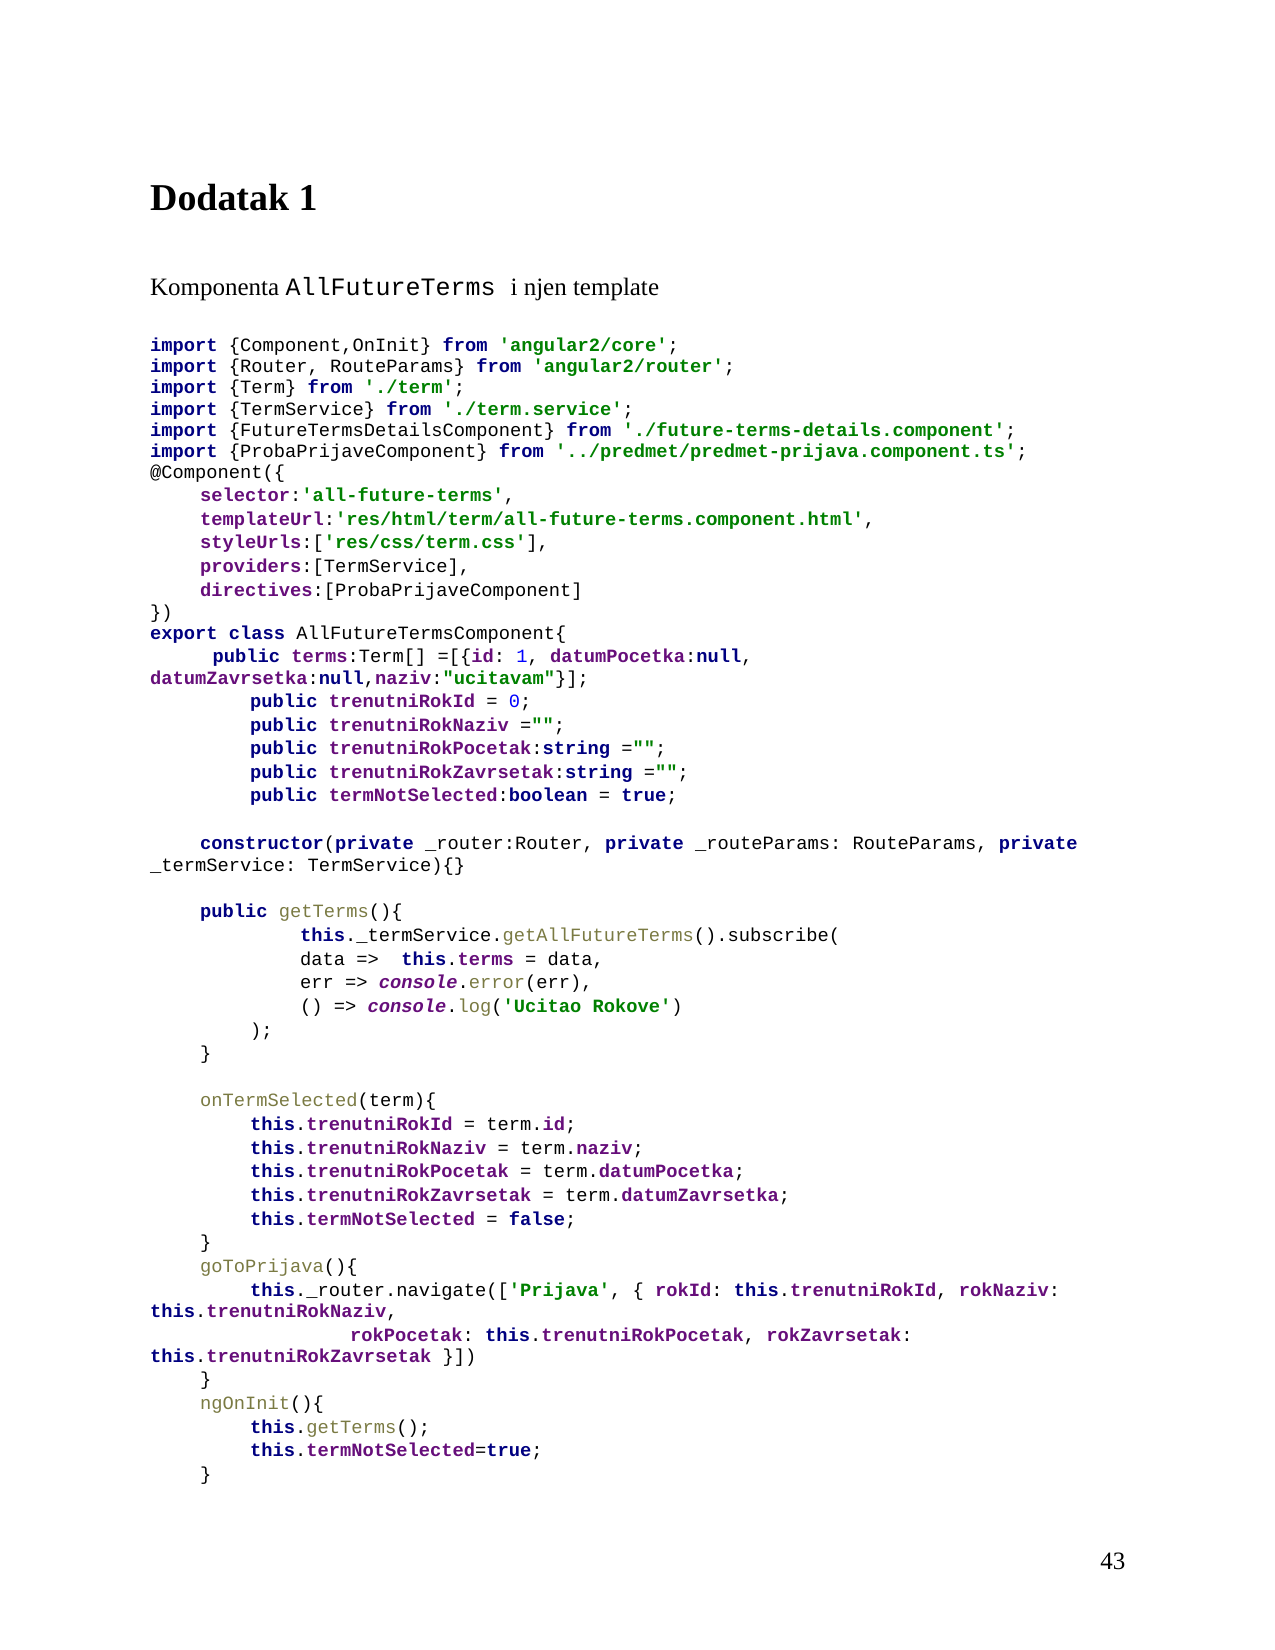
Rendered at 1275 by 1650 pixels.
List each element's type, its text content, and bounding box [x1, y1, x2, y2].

text this.termNotSelected = false; [150, 1208, 1125, 1231]
text import {Component,OnInit} from 'angular2/core'; [150, 336, 1125, 357]
text public getTerms(){ [150, 900, 1125, 924]
text this.trenutniRokZavrsetak = term.datumZavrsetka; [150, 1184, 1125, 1208]
text import {ProbaPrijaveComponent} from '../predmet/predmet-prijava.component.ts'; [150, 442, 1125, 463]
text import {FutureTermsDetailsComponent} from './future-terms-details.component'; [150, 421, 1125, 442]
text Komponenta AllFutureTerms i njen template [150, 272, 1125, 302]
text public trenutniRokNaziv =""; [150, 713, 1125, 737]
text onTermSelected(term){ [150, 1089, 1125, 1113]
text } [150, 1368, 1125, 1392]
text data => this.terms = data, [150, 948, 1125, 971]
text rokPocetak: this.trenutniRokPocetak, rokZavrsetak: this.trenutniRokZavrsetak }]) [150, 1323, 1125, 1368]
text public trenutniRokZavrsetak:string =""; [150, 761, 1125, 784]
subtitle Dodatak 1 [150, 175, 1125, 219]
text ngOnInit(){ [150, 1392, 1125, 1416]
text } [150, 1463, 1125, 1487]
text this.trenutniRokPocetak = term.datumPocetka; [150, 1160, 1125, 1184]
text import {TermService} from './term.service'; [150, 399, 1125, 421]
text export class AllFutureTermsComponent{ [150, 624, 1125, 645]
text selector:'all-future-terms', [150, 484, 1125, 508]
text directives:[ProbaPrijaveComponent] [150, 579, 1125, 602]
text @Component({ [150, 463, 1125, 484]
text public trenutniRokPocetak:string =""; [150, 737, 1125, 761]
text this.termNotSelected=true; [150, 1439, 1125, 1463]
text styleUrls:['res/css/term.css'], [150, 532, 1125, 555]
text templateUrl:'res/html/term/all-future-terms.component.html', [150, 508, 1125, 532]
text goToPrijava(){ [150, 1255, 1125, 1279]
text err => console.error(err), [150, 971, 1125, 995]
text import {Router, RouteParams} from 'angular2/router'; [150, 357, 1125, 378]
text public termNotSelected:boolean = true; [150, 784, 1125, 808]
text this.trenutniRokNaziv = term.naziv; [150, 1137, 1125, 1160]
text providers:[TermService], [150, 555, 1125, 579]
text public terms:Term[] =[{id: 1, datumPocetka:null, datumZavrsetka:null,naziv:"ucitavam"}]; [150, 645, 1125, 690]
text this.trenutniRokId = term.id; [150, 1113, 1125, 1137]
text import {Term} from './term'; [150, 378, 1125, 399]
text } [150, 1042, 1125, 1066]
text () => console.log('Ucitao Rokove') [150, 995, 1125, 1018]
text } [150, 1231, 1125, 1255]
text this._router.navigate(['Prijava', { rokId: this.trenutniRokId, rokNaziv: this.trenutniRokNaziv, [150, 1279, 1125, 1323]
text }) [150, 602, 1125, 624]
text constructor(private _router:Router, private _routeParams: RouteParams, private _termService: TermService){} [150, 832, 1125, 877]
text ); [150, 1018, 1125, 1042]
text public trenutniRokId = 0; [150, 690, 1125, 713]
text this.getTerms(); [150, 1416, 1125, 1439]
text this._termService.getAllFutureTerms().subscribe( [150, 924, 1125, 948]
